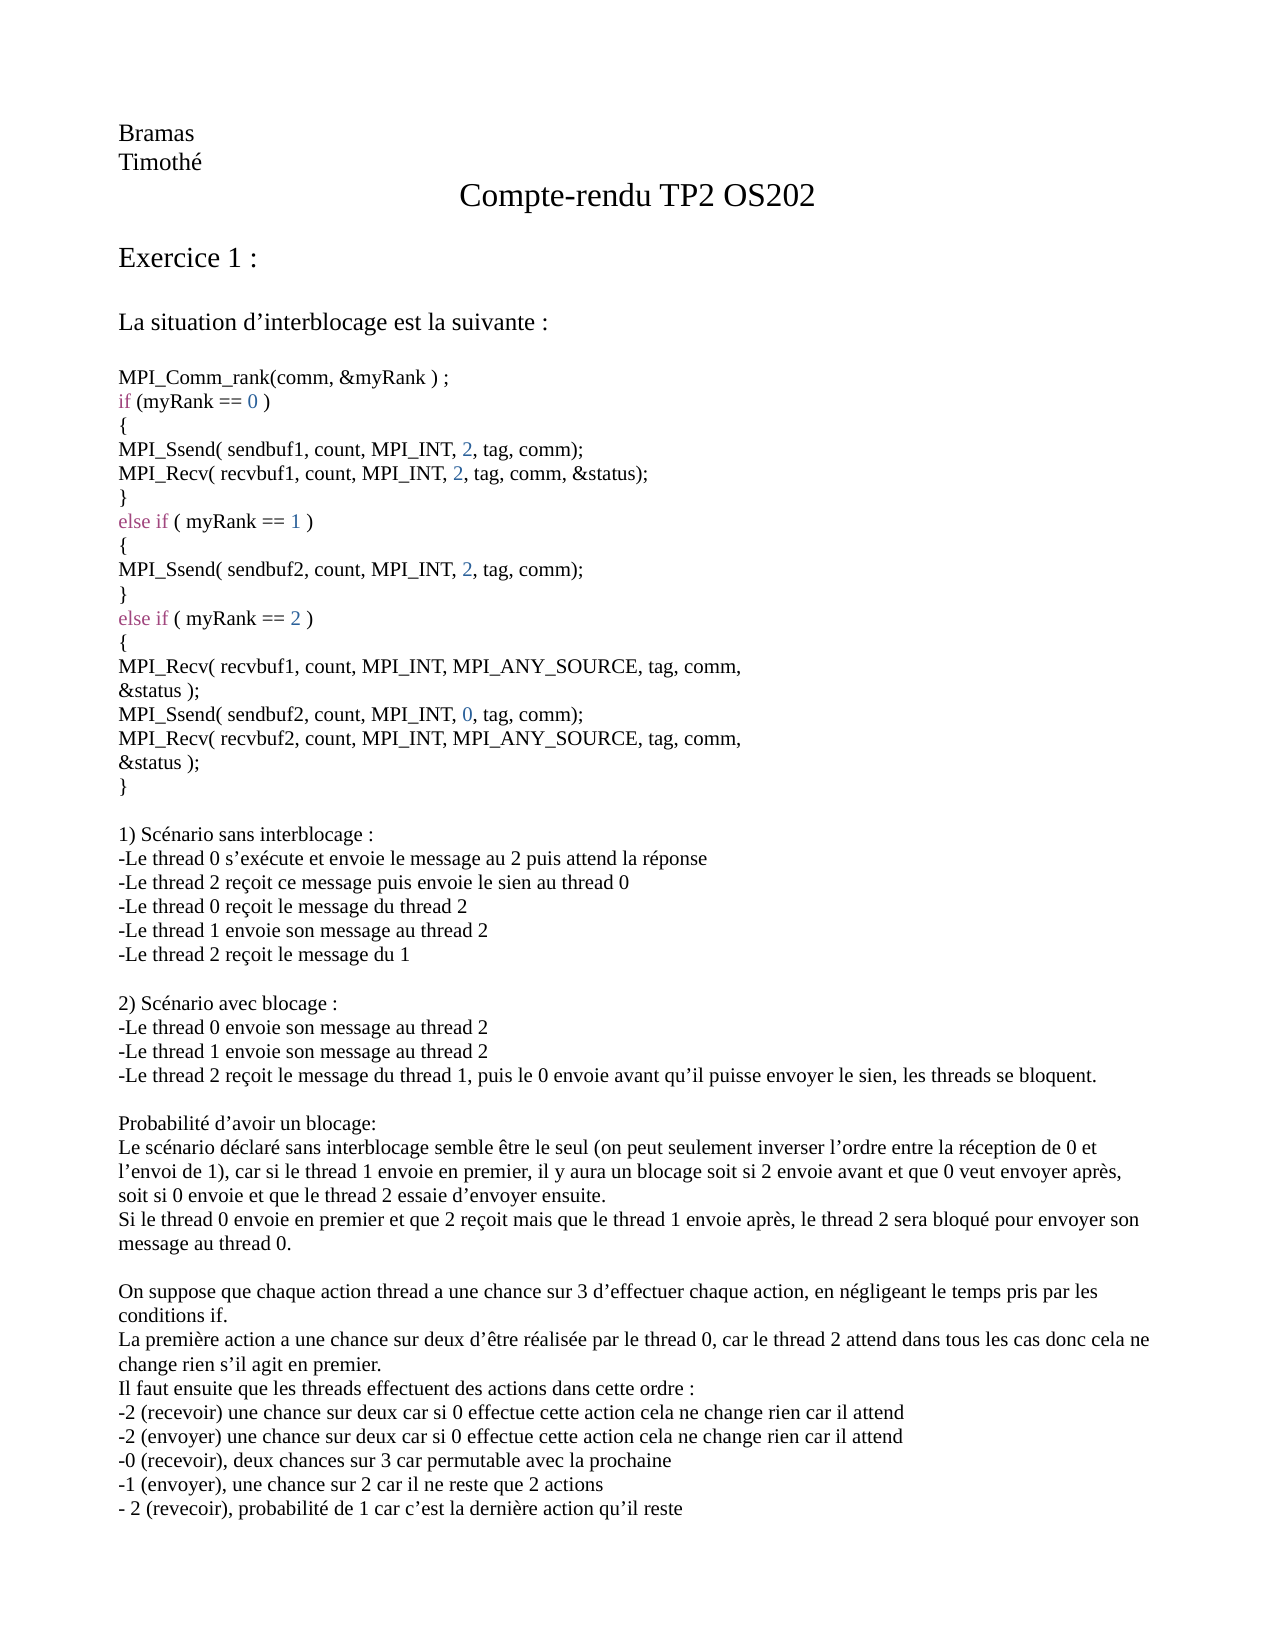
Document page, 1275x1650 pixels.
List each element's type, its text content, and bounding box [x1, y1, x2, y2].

text MPI_Recv( recvbuf2, count, MPI_INT, MPI_ANY_SOURCE, tag, comm, [118, 726, 1157, 750]
text 1) Scénario sans interblocage : [118, 822, 1157, 846]
text MPI_Recv( recvbuf1, count, MPI_INT, 2, tag, comm, &status); [118, 461, 1157, 485]
text MPI_Ssend( sendbuf1, count, MPI_INT, 2, tag, comm); [118, 437, 1157, 461]
text &status ); [118, 678, 1157, 702]
text else if ( myRank == 2 ) [118, 606, 1157, 629]
text -Le thread 2 reçoit ce message puis envoie le sien au thread 0 [118, 870, 1157, 894]
text if (myRank == 0 ) [118, 389, 1157, 413]
text La situation d’interblocage est la suivante : [118, 307, 1157, 336]
text -Le thread 2 reçoit le message du 1 [118, 942, 1157, 966]
text - 2 (revecoir), probabilité de 1 car c’est la dernière action qu’il reste [118, 1496, 1157, 1520]
text Exercice 1 : [118, 240, 1157, 274]
text MPI_Ssend( sendbuf2, count, MPI_INT, 0, tag, comm); [118, 702, 1157, 726]
text Compte-rendu TP2 OS202 [118, 176, 1157, 214]
text -Le thread 2 reçoit le message du thread 1, puis le 0 envoie avant qu’il puisse envoyer le sien, les threads se bloquent. [118, 1063, 1157, 1087]
text { [118, 629, 1157, 654]
text Bramas [118, 118, 1157, 147]
text -Le thread 0 reçoit le message du thread 2 [118, 894, 1157, 918]
text else if ( myRank == 1 ) [118, 509, 1157, 533]
text Probabilité d’avoir un blocage: [118, 1111, 1157, 1135]
text -Le thread 1 envoie son message au thread 2 [118, 918, 1157, 942]
text MPI_Ssend( sendbuf2, count, MPI_INT, 2, tag, comm); [118, 557, 1157, 581]
text La première action a une chance sur deux d’être réalisée par le thread 0, car le thread 2 attend dans tous les cas donc cela ne change rien s’il agit en premier. [118, 1327, 1157, 1376]
text } [118, 774, 1157, 798]
text { [118, 533, 1157, 557]
text 2) Scénario avec blocage : [118, 991, 1157, 1014]
text } [118, 485, 1157, 509]
text Il faut ensuite que les threads effectuent des actions dans cette ordre : [118, 1376, 1157, 1399]
text On suppose que chaque action thread a une chance sur 3 d’effectuer chaque action, en négligeant le temps pris par les conditions if. [118, 1279, 1157, 1327]
text } [118, 581, 1157, 606]
text -1 (envoyer), une chance sur 2 car il ne reste que 2 actions [118, 1472, 1157, 1496]
text &status ); [118, 750, 1157, 774]
text -0 (recevoir), deux chances sur 3 car permutable avec la prochaine [118, 1448, 1157, 1472]
text -2 (envoyer) une chance sur deux car si 0 effectue cette action cela ne change rien car il attend [118, 1424, 1157, 1448]
text -Le thread 0 s’exécute et envoie le message au 2 puis attend la réponse [118, 846, 1157, 870]
text MPI_Recv( recvbuf1, count, MPI_INT, MPI_ANY_SOURCE, tag, comm, [118, 654, 1157, 678]
text Le scénario déclaré sans interblocage semble être le seul (on peut seulement inverser l’ordre entre la réception de 0 et l’envoi de 1), car si le thread 1 envoie en premier, il y aura un blocage soit si 2 envoie avant et que 0 veut envoyer après, soit si 0 envoie et que le thread 2 essaie d’envoyer ensuite. [118, 1135, 1157, 1207]
text Si le thread 0 envoie en premier et que 2 reçoit mais que le thread 1 envoie après, le thread 2 sera bloqué pour envoyer son message au thread 0. [118, 1207, 1157, 1255]
text -Le thread 1 envoie son message au thread 2 [118, 1039, 1157, 1063]
text -Le thread 0 envoie son message au thread 2 [118, 1014, 1157, 1039]
text { [118, 413, 1157, 437]
text Timothé [118, 147, 1157, 176]
text MPI_Comm_rank(comm, &myRank ) ; [118, 365, 1157, 389]
text -2 (recevoir) une chance sur deux car si 0 effectue cette action cela ne change rien car il attend [118, 1399, 1157, 1424]
